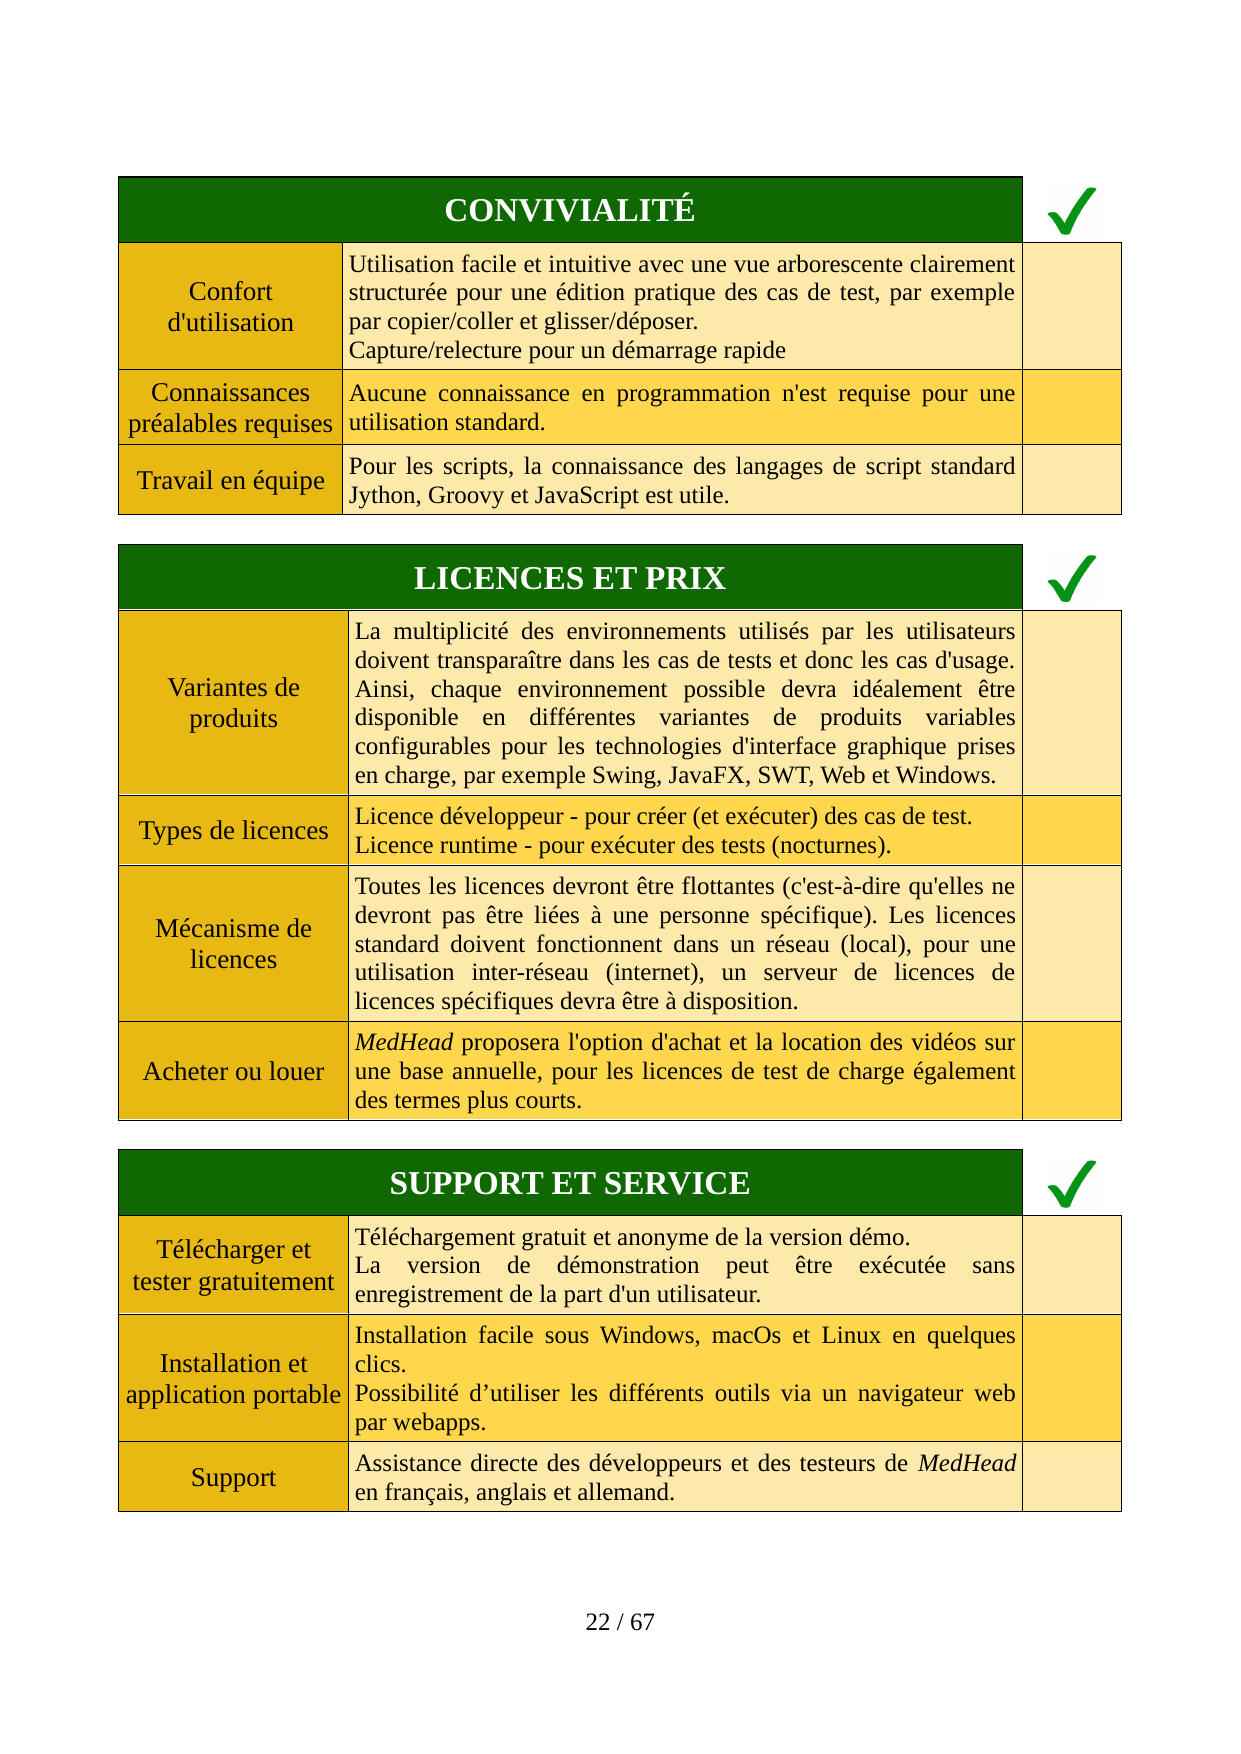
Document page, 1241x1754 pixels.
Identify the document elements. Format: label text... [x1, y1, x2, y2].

table_cell Types de licences [119, 796, 348, 864]
picture [1043, 183, 1101, 237]
table_cell Toutes les licences devront être flottantes (c'est-à-dire qu'elles ne devront pas être liées à une personne spécifique). Les licences standard doivent fonctionnent dans un réseau (local), pour une utilisation inter-réseau (internet), un serveur de licences de licences spécifiques devra être à disposition. [349, 866, 1022, 1021]
table_cell Aucune connaissance en programmation n'est requise pour une utilisation standard. [343, 370, 1022, 444]
table_cell Support [119, 1442, 348, 1511]
table_cell [1023, 1315, 1121, 1441]
table_cell Mécanisme de licences [119, 866, 348, 1021]
table_cell [1023, 866, 1121, 1021]
table_cell [1023, 796, 1121, 864]
table_cell Installation facile sous Windows, macOs et Linux en quelques clics. Possibilité d’utiliser les différents outils via un navigateur web par webapps. [349, 1315, 1022, 1441]
table_cell Connaissances préalables requises [119, 370, 342, 444]
table_cell La multiplicité des environnements utilisés par les utilisateurs doivent transparaître dans les cas de tests et donc les cas d'usage. Ainsi, chaque environnement possible devra idéalement être disponible en différentes variantes de produits variables configurables pour les technologies d'interface graphique prises en charge, par exemple Swing, JavaFX, SWT, Web et Windows. [349, 611, 1022, 794]
table_cell Télécharger et tester gratuitement [119, 1216, 348, 1313]
table_cell Licence développeur - pour créer (et exécuter) des cas de test. Licence runtime - pour exécuter des tests (nocturnes). [349, 796, 1022, 864]
table_cell MedHead proposera l'option d'achat et la location des vidéos sur une base annuelle, pour les licences de test de charge également des termes plus courts. [349, 1022, 1022, 1119]
table_cell Assistance directe des développeurs et des testeurs de MedHead en français, anglais et allemand. [349, 1442, 1022, 1511]
table_cell Travail en équipe [119, 445, 342, 514]
table_cell Téléchargement gratuit et anonyme de la version démo. La version de démonstration peut être exécutée sans enregistrement de la part d'un utilisateur. [349, 1216, 1022, 1313]
table_cell Acheter ou louer [119, 1022, 348, 1119]
table_header [1023, 176, 1122, 242]
table_header [1023, 544, 1122, 609]
table_cell [1023, 370, 1121, 444]
table_cell [1023, 611, 1121, 794]
table_header [1023, 1149, 1122, 1215]
picture [1043, 1156, 1101, 1209]
table_header LICENCES ET PRIX [119, 545, 1022, 609]
table_cell [1023, 1216, 1121, 1313]
table_cell Pour les scripts, la connaissance des langages de script standard Jython, Groovy et JavaScript est utile. [343, 445, 1022, 514]
table_cell Installation et application portable [119, 1315, 348, 1441]
table_cell Variantes de produits [119, 611, 348, 794]
table_header CONVIVIALITÉ [119, 178, 1022, 242]
table_cell Confort d'utilisation [119, 243, 342, 369]
picture [1043, 550, 1101, 604]
table_cell [1023, 1442, 1121, 1511]
table_cell Utilisation facile et intuitive avec une vue arborescente clairement structurée pour une édition pratique des cas de test, par exemple par copier/coller et glisser/déposer. Capture/relecture pour un démarrage rapide [343, 243, 1022, 369]
table_cell [1023, 243, 1121, 369]
table_header SUPPORT ET SERVICE [119, 1150, 1022, 1215]
table_cell [1023, 1022, 1121, 1119]
table_cell [1023, 445, 1121, 514]
